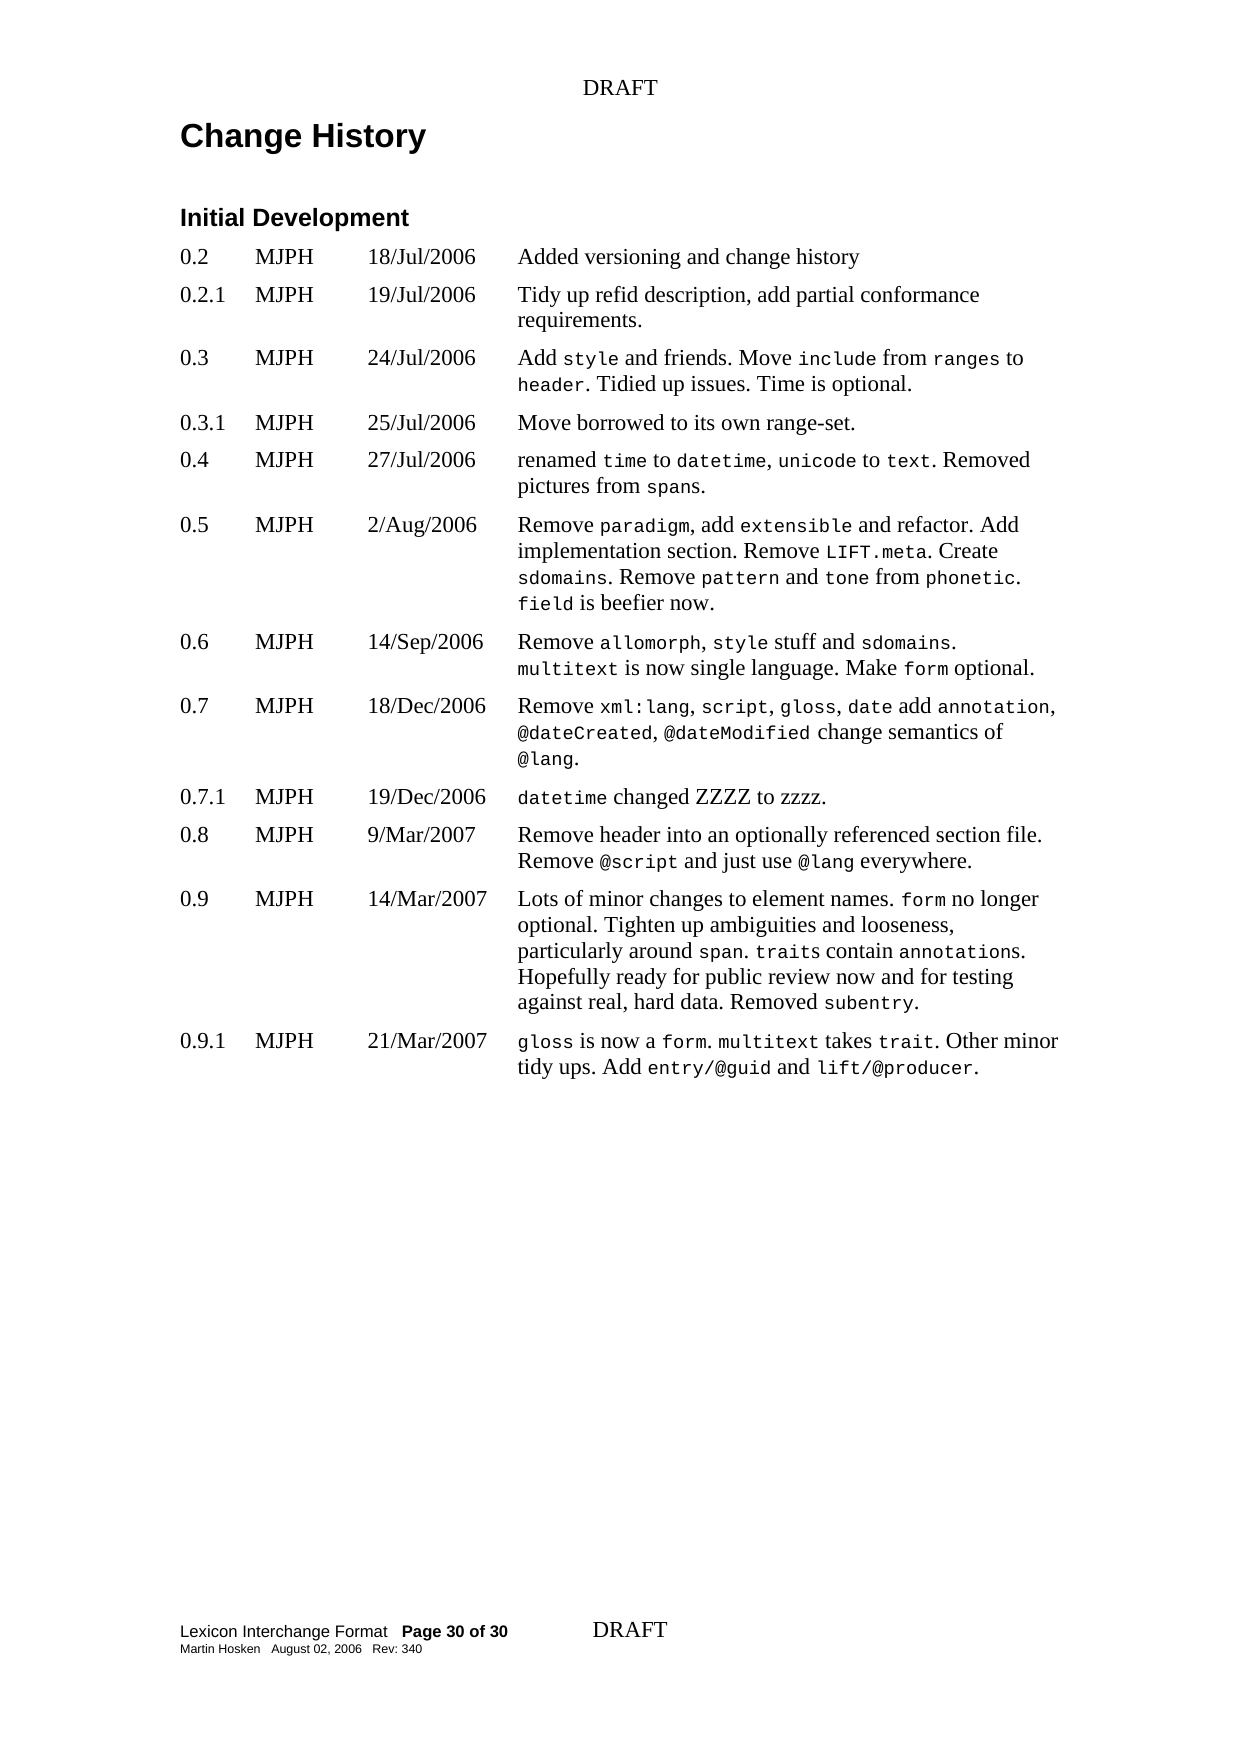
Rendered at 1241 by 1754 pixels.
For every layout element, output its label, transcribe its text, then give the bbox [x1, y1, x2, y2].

text 0.7 MJPH 18/Dec/2006 Remove xml:lang, script, gloss, date add annotation, @dateCreated, @dateModified change semantics of @lang. [180, 693, 1061, 771]
text 0.2.1 MJPH 19/Jul/2006 Tidy up refid description, add partial conformance requirements. [180, 282, 1061, 332]
text 0.6 MJPH 14/Sep/2006 Remove allomorph, style stuff and sdomains. multitext is now single language. Make form optional. [180, 629, 1061, 681]
text 0.9 MJPH 14/Mar/2007 Lots of minor changes to element names. form no longer optional. Tighten up ambiguities and looseness, particularly around span. traits contain annotations. Hopefully ready for public review now and for testing against real, hard data. Removed subentry. [180, 886, 1061, 1015]
text 0.8 MJPH 9/Mar/2007 Remove header into an optionally referenced section file. Remove @script and just use @lang everywhere. [180, 822, 1061, 874]
text 0.5 MJPH 2/Aug/2006 Remove paradigm, add extensible and refactor. Add implementation section. Remove LIFT.meta. Create sdomains. Remove pattern and tone from phonetic. field is beefier now. [180, 512, 1061, 616]
subtitle Initial Development [180, 204, 1061, 232]
text 0.3 MJPH 24/Jul/2006 Add style and friends. Move include from ranges to header. Tidied up issues. Time is optional. [180, 345, 1061, 397]
text 0.3.1 MJPH 25/Jul/2006 Move borrowed to its own range-set. [180, 409, 1061, 435]
text 0.9.1 MJPH 21/Mar/2007 gloss is now a form. multitext takes trait. Other minor tidy ups. Add entry/@guid and lift/@producer. [180, 1028, 1061, 1080]
text 0.7.1 MJPH 19/Dec/2006 datetime changed ZZZZ to zzzz. [180, 784, 1061, 810]
subtitle Change History [180, 117, 1061, 154]
text 0.2 MJPH 18/Jul/2006 Added versioning and change history [180, 244, 1061, 269]
text 0.4 MJPH 27/Jul/2006 renamed time to datetime, unicode to text. Removed pictures from spans. [180, 447, 1061, 499]
